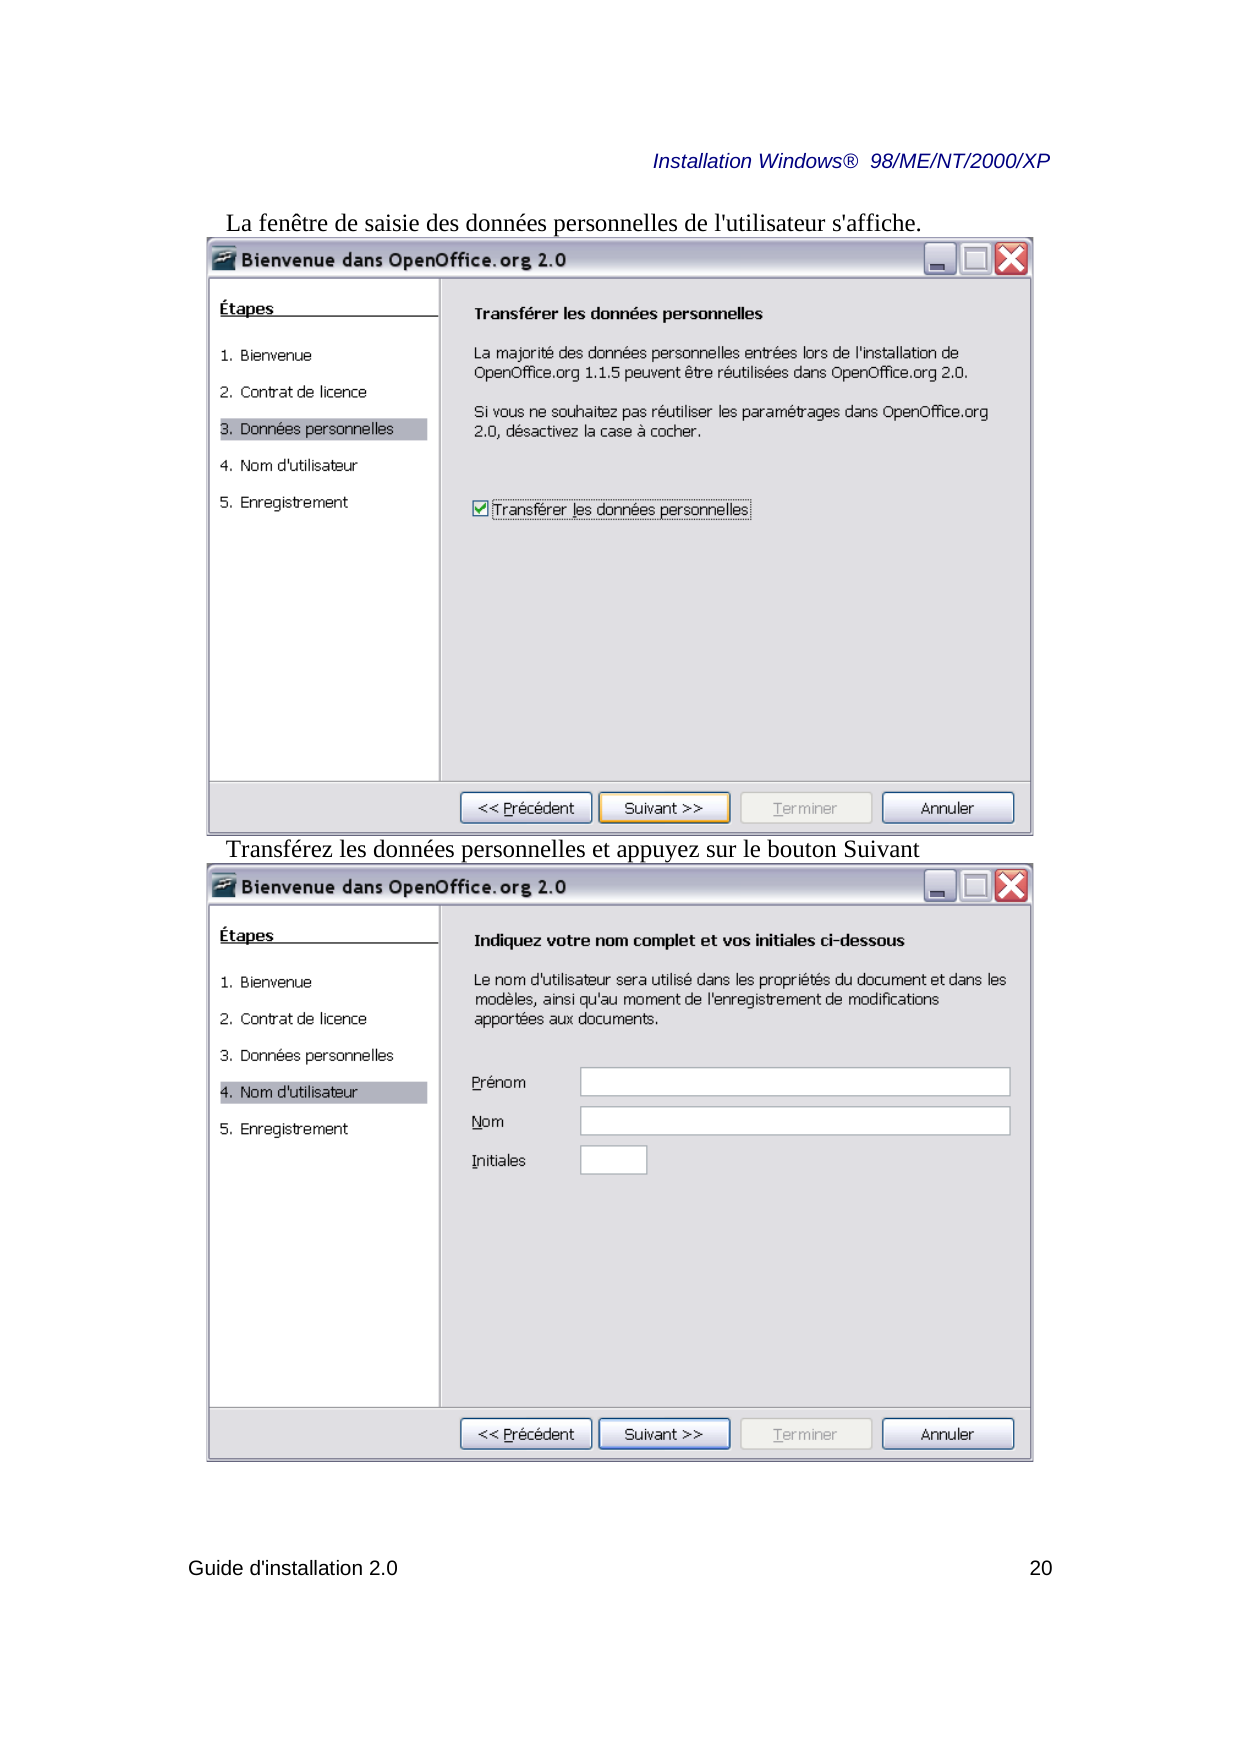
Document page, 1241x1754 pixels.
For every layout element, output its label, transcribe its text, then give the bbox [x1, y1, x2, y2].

picture [206, 237, 1034, 836]
picture [206, 863, 1034, 1462]
text Transférez les données personnelles et appuyez sur le bouton Suivant [226, 252, 1052, 863]
text La fenêtre de saisie des données personnelles de l'utilisateur s'affiche. [226, 209, 1052, 237]
